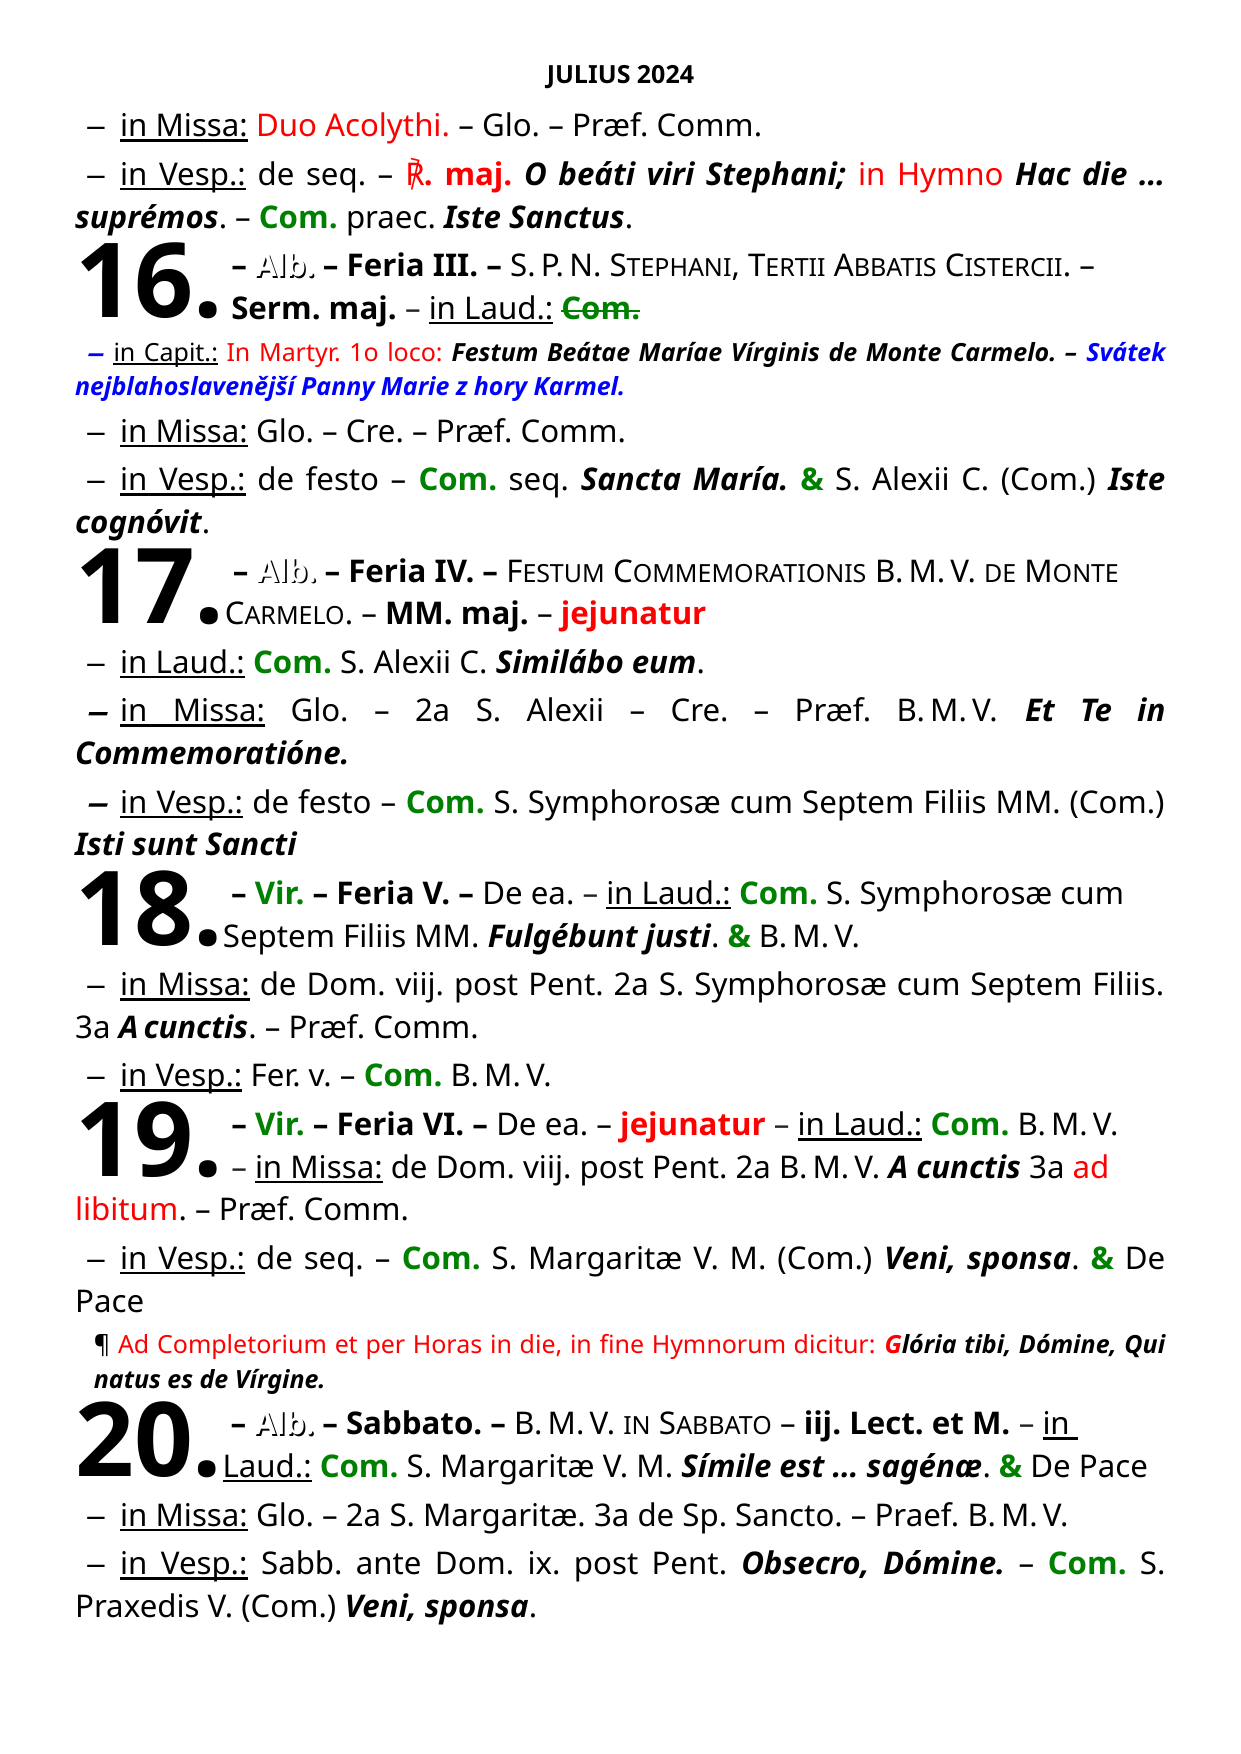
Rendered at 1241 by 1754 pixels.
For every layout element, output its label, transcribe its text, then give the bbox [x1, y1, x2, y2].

list in Missa: Glo. – 2a S. Margaritæ. 3a de Sp. Sancto. – Praef. B. M. V. [75, 1493, 1166, 1535]
list in Missa: de Dom. viij. post Pent. 2a S. Symphorosæ cum Septem Filiis. 3a A cunctis. – Præf. Comm. [75, 962, 1166, 1047]
list in Vesp.: de seq. – Com. S. Margaritæ V. M. (Com.) Veni, sponsa. & De Pace [75, 1236, 1166, 1321]
list in Missa: Duo Acolythi. – Glo. – Præf. Comm. [75, 103, 1166, 146]
text 17. – Alb. – Feria IV. – Festum Commemorationis B. M. V. de Monte Carmelo. – MM. maj. – jejunatur [75, 548, 1166, 634]
list in Vesp.: de seq. – ℟. maj. O beáti viri Stephani; in Hymno Hac die … suprémos. – Com. praec. Iste Sanctus. [75, 152, 1166, 237]
list in Vesp.: de festo – Com. seq. Sancta María. & S. Alexii C. (Com.) Iste cognóvit. [75, 457, 1166, 542]
list in Capit.: In Martyr. 1o loco: Festum Beátae Maríae Vírginis de Monte Carmelo. – Svátek nejblahoslavenější Panny Marie z hory Karmel. [75, 334, 1166, 403]
list in Vesp.: de festo – Com. S. Symphorosæ cum Septem Filiis MM. (Com.) Isti sunt Sancti [75, 780, 1166, 865]
text 19. – Vir. – Feria VI. – De ea. – jejunatur – in Laud.: Com. B. M. V. – in Missa: de Dom. viij. post Pent. 2a B. M. V. A cunctis 3a ad libitum. – Præf. Comm. [75, 1102, 1166, 1230]
list in Vesp.: Sabb. ante Dom. ix. post Pent. Obsecro, Dómine. – Com. S. Praxedis V. (Com.) Veni, sponsa. [75, 1541, 1166, 1626]
list ¶ Ad Completorium et per Horas in die, in fine Hymnorum dicitur: Glória tibi, Dómine, Qui natus es de Vírgine. [94, 1327, 1166, 1395]
list in Missa: Glo. – Cre. – Præf. Comm. [75, 409, 1166, 451]
text 20. – Alb. – Sabbato. – B. M. V. in Sabbato – iij. Lect. et M. – in Laud.: Com. S. Margaritæ V. M. Símile est … sagénæ. & De Pace [75, 1401, 1166, 1487]
text 18. – Vir. – Feria V. – De ea. – in Laud.: Com. S. Symphorosæ cum Septem Filiis MM. Fulgébunt justi. & B. M. V. [75, 871, 1166, 956]
text 16. – Alb. – Feria III. – S. P. N. Stephani, Tertii Abbatis Cistercii. – Serm. maj. – in Laud.: Com. [75, 243, 1166, 328]
list in Laud.: Com. S. Alexii C. Similábo eum. [75, 640, 1166, 682]
list in Missa: Glo. – 2a S. Alexii – Cre. – Præf. B. M. V. Et Te in Commemoratióne. [75, 688, 1166, 774]
list in Vesp.: Fer. v. – Com. B. M. V. [75, 1053, 1166, 1096]
